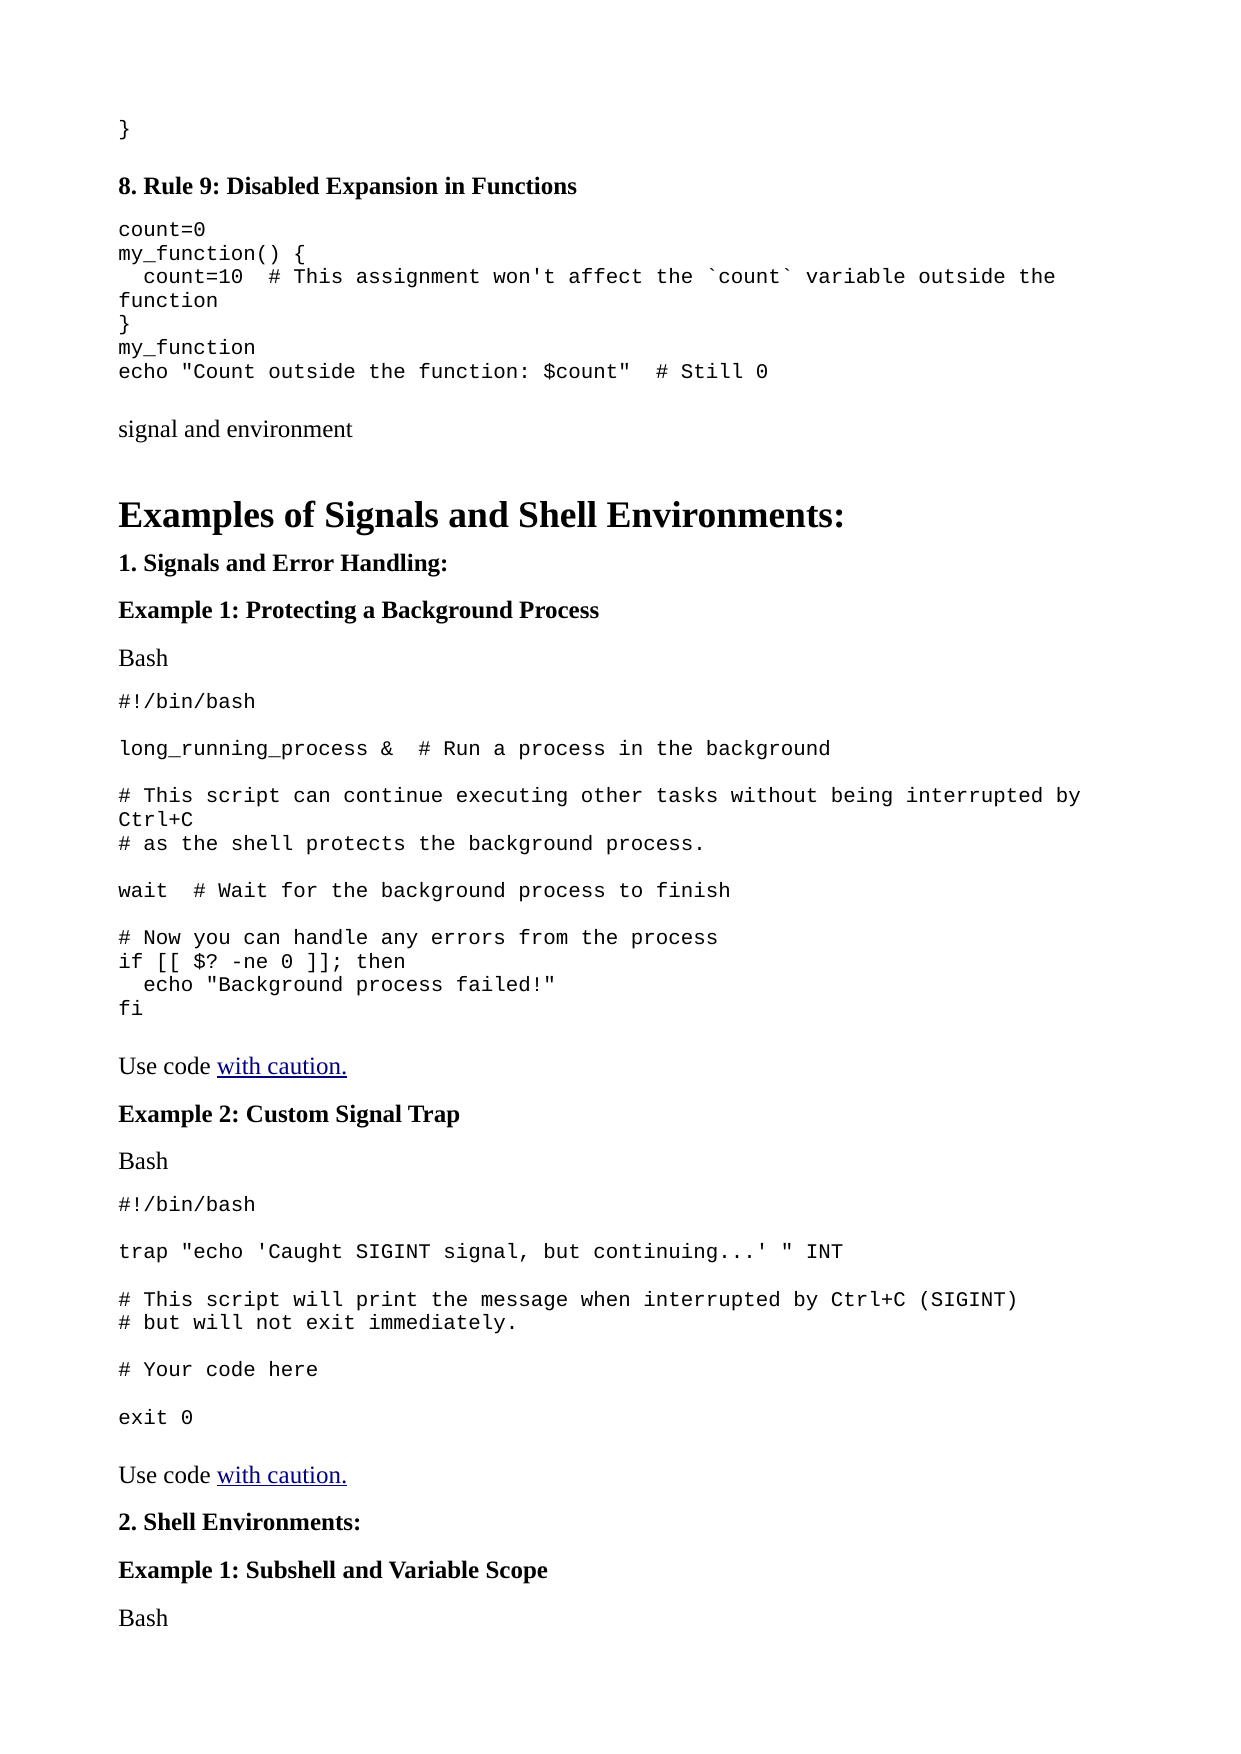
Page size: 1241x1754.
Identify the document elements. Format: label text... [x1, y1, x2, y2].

text Example 2: Custom Signal Trap [118, 1099, 1122, 1127]
text Bash [118, 1146, 1122, 1175]
text my_function() { [118, 242, 1122, 266]
text Bash [118, 643, 1122, 672]
text # Now you can handle any errors from the process [118, 927, 1122, 951]
text } [118, 118, 1122, 142]
subtitle Examples of Signals and Shell Environments: [118, 492, 1122, 535]
text echo "Count outside the function: $count" # Still 0 [118, 361, 1122, 384]
text Example 1: Protecting a Background Process [118, 595, 1122, 624]
text # This script will print the message when interrupted by Ctrl+C (SIGINT) [118, 1288, 1122, 1312]
text exit 0 [118, 1407, 1122, 1430]
text Example 1: Subshell and Variable Scope [118, 1555, 1122, 1584]
text # but will not exit immediately. [118, 1312, 1122, 1336]
text signal and environment [118, 414, 1122, 443]
text # as the shell protects the background process. [118, 832, 1122, 856]
text if [[ $? -ne 0 ]]; then [118, 951, 1122, 974]
text 2. Shell Environments: [118, 1507, 1122, 1536]
text fi [118, 998, 1122, 1022]
text #!/bin/bash [118, 691, 1122, 714]
text echo "Background process failed!" [118, 974, 1122, 998]
text my_function [118, 337, 1122, 361]
text Use code with caution. [118, 1460, 1122, 1489]
text count=0 [118, 219, 1122, 242]
text Bash [118, 1603, 1122, 1631]
text # Your code here [118, 1359, 1122, 1383]
text #!/bin/bash [118, 1194, 1122, 1218]
text trap "echo 'Caught SIGINT signal, but continuing...' " INT [118, 1241, 1122, 1265]
text count=10 # This assignment won't affect the `count` variable outside the function [118, 266, 1122, 313]
text 8. Rule 9: Disabled Expansion in Functions [118, 171, 1122, 200]
text wait # Wait for the background process to finish [118, 880, 1122, 903]
text 1. Signals and Error Handling: [118, 548, 1122, 577]
text # This script can continue executing other tasks without being interrupted by Ctrl+C [118, 785, 1122, 832]
text } [118, 313, 1122, 337]
text long_running_process & # Run a process in the background [118, 738, 1122, 762]
text Use code with caution. [118, 1051, 1122, 1080]
